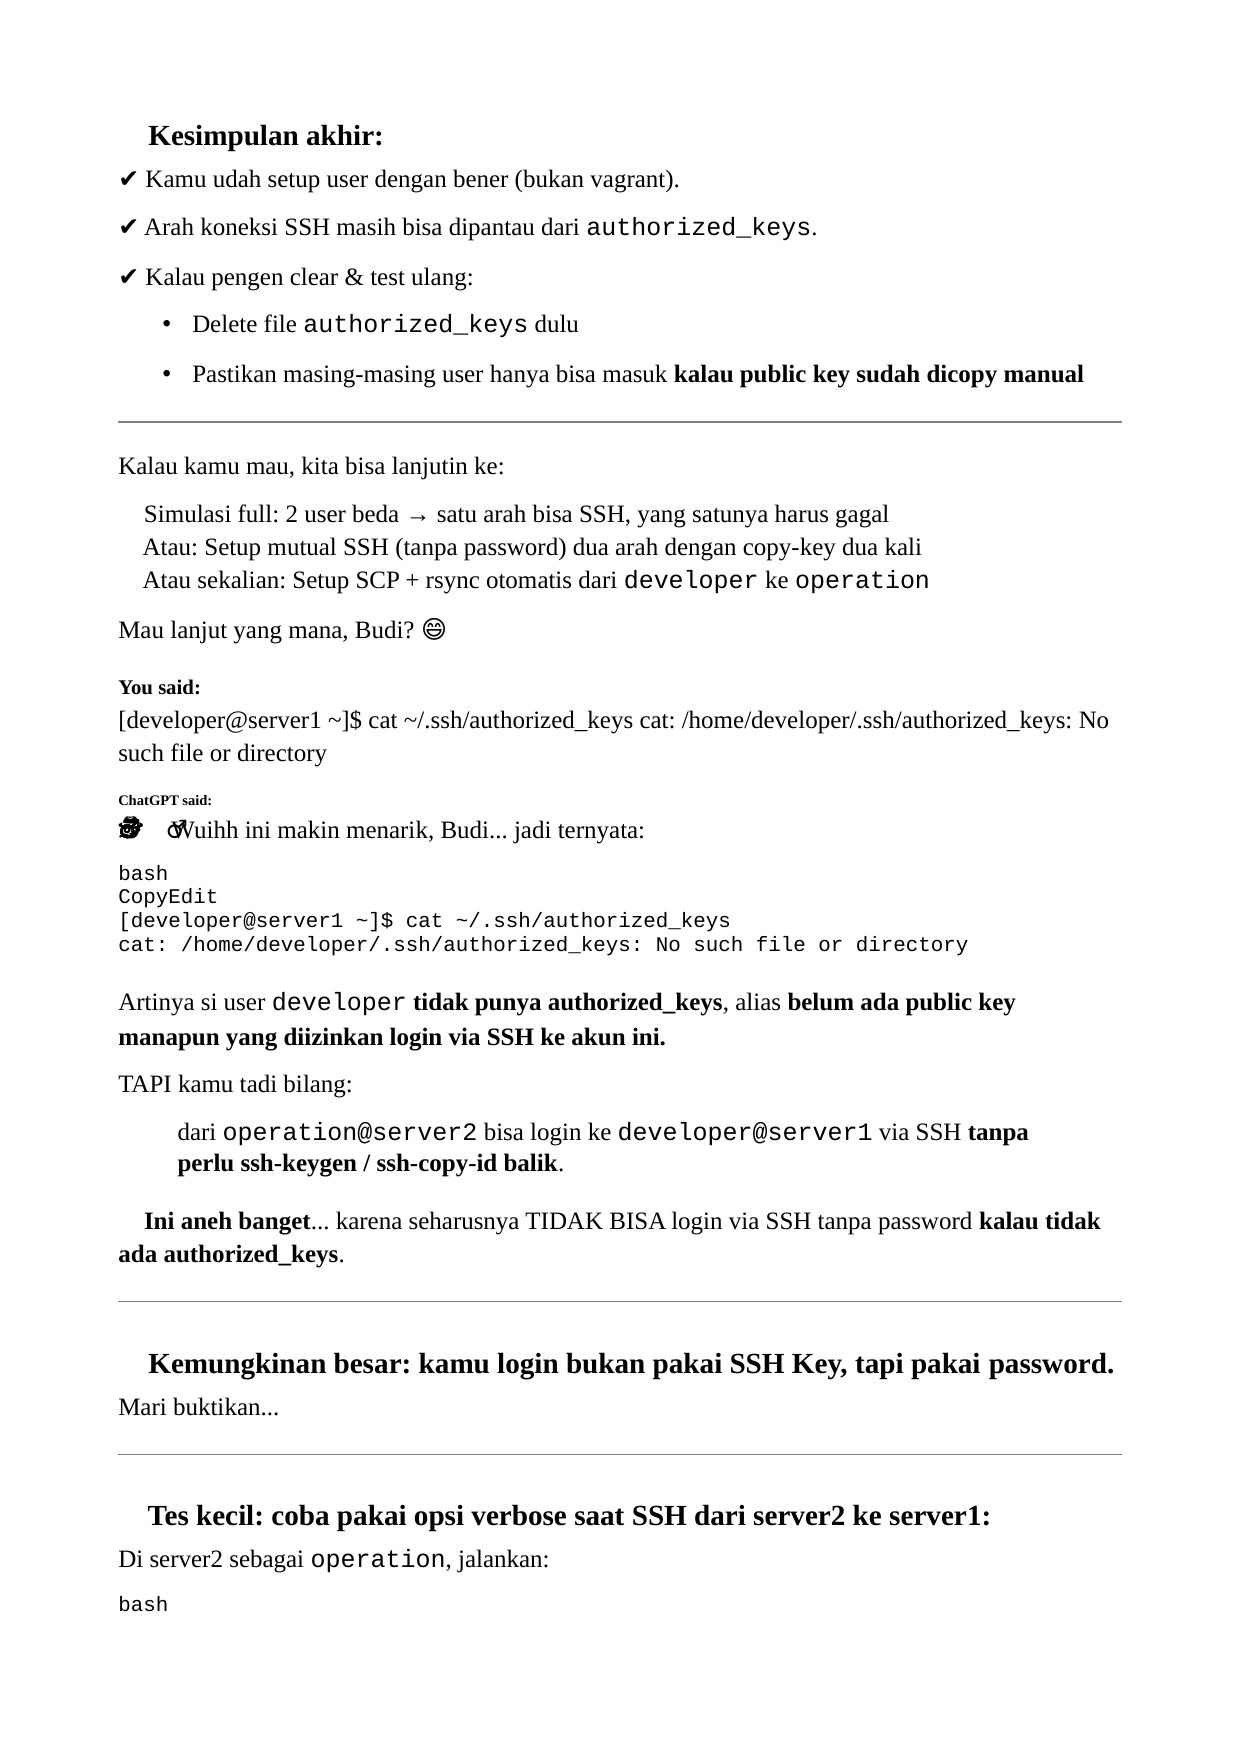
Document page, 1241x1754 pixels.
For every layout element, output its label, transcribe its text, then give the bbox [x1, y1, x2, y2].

subtitle 🧠 Kemungkinan besar: kamu login bukan pakai SSH Key, tapi pakai password. [118, 1346, 1122, 1379]
text TAPI kamu tadi bilang: [118, 1069, 1122, 1098]
text Mau lanjut yang mana, Budi? 😄 [118, 615, 1122, 644]
text [developer@server1 ~]$ cat ~/.ssh/authorized_keys cat: /home/developer/.ssh/authorized_keys: No such file or directory [118, 705, 1122, 767]
text Kalau kamu mau, kita bisa lanjutin ke: [118, 451, 1122, 480]
text Artinya si user developer tidak punya authorized_keys, alias belum ada public key manapun yang diizinkan login via SSH ke akun ini. [118, 987, 1122, 1051]
text bash [118, 863, 1122, 886]
subtitle ChatGPT said: [118, 792, 1122, 809]
list Pastikan masing-masing user hanya bisa masuk kalau public key sudah dicopy manual [162, 359, 1122, 388]
text Di server2 sebagai operation, jalankan: [118, 1544, 1122, 1575]
subtitle You said: [118, 675, 1122, 699]
text ✔️ Kamu udah setup user dengan bener (bukan vagrant). [118, 164, 1122, 193]
text 💥 Ini aneh banget... karena seharusnya TIDAK BISA login via SSH tanpa password kalau tidak ada authorized_keys. [118, 1206, 1122, 1268]
text ✅ Simulasi full: 2 user beda → satu arah bisa SSH, yang satunya harus gagal ✅ Atau: Setup mutual SSH (tanpa password) dua arah dengan copy-key dua kali ✅ Atau sekalian: Setup SCP + rsync otomatis dari developer ke operation [118, 499, 1122, 596]
subtitle 🚀 Tes kecil: coba pakai opsi verbose saat SSH dari server2 ke server1: [118, 1498, 1122, 1532]
text ✔️ Kalau pengen clear & test ulang: [118, 262, 1122, 291]
text CopyEdit [118, 886, 1122, 910]
subtitle 🧼 Kesimpulan akhir: [118, 118, 1122, 152]
text cat: /home/developer/.ssh/authorized_keys: No such file or directory [118, 934, 1122, 957]
text ✔️ Arah koneksi SSH masih bisa dipantau dari authorized_keys. [118, 212, 1122, 243]
list Delete file authorized_keys dulu [162, 309, 1122, 340]
text bash [118, 1594, 1122, 1618]
text [developer@server1 ~]$ cat ~/.ssh/authorized_keys [118, 910, 1122, 934]
text Mari buktikan... [118, 1392, 1122, 1421]
text dari operation@server2 bisa login ke developer@server1 via SSH tanpa perlu ssh-keygen / ssh-copy-id balik. [177, 1117, 1063, 1177]
text 🕵️‍♂️ Wuihh ini makin menarik, Budi... jadi ternyata: [118, 815, 1122, 844]
